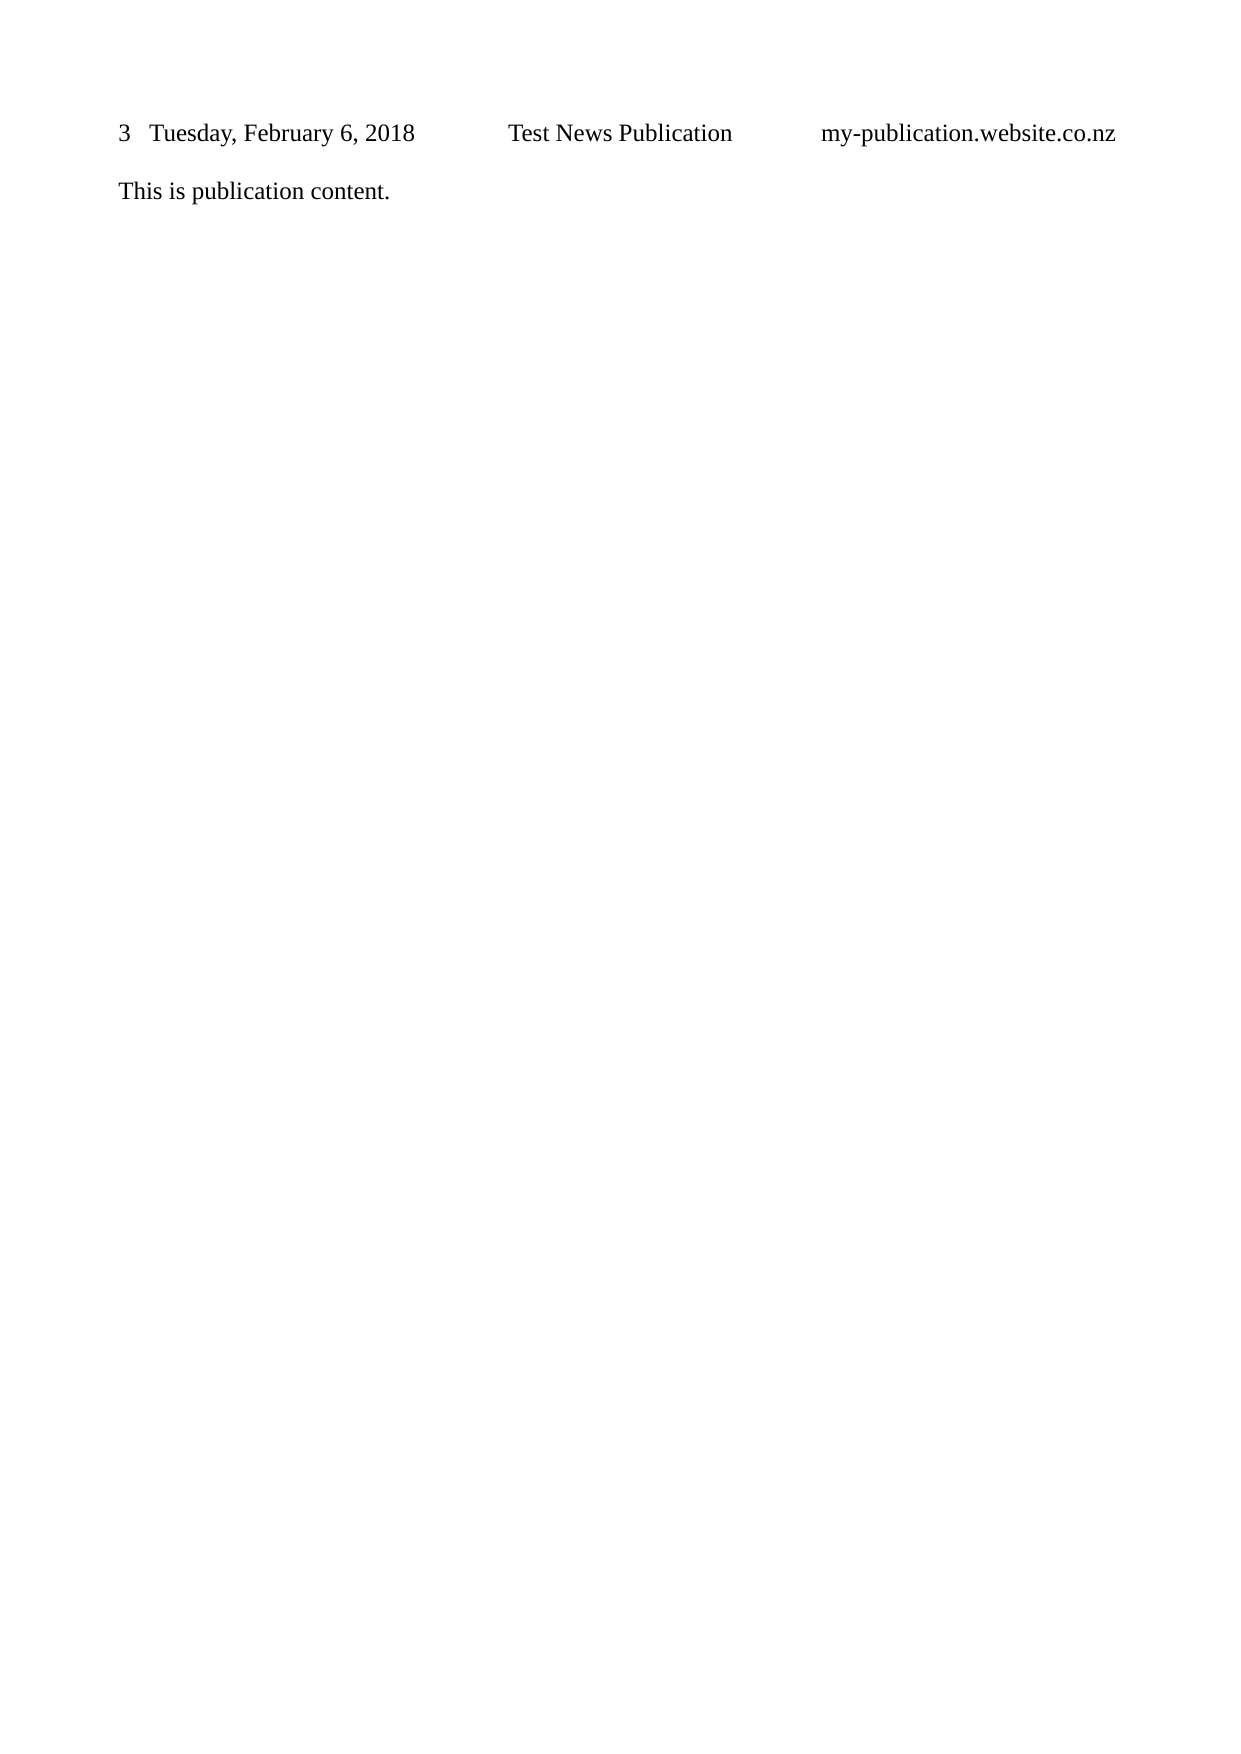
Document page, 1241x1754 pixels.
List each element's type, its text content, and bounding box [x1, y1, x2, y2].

text This is publication content. [118, 176, 1122, 205]
